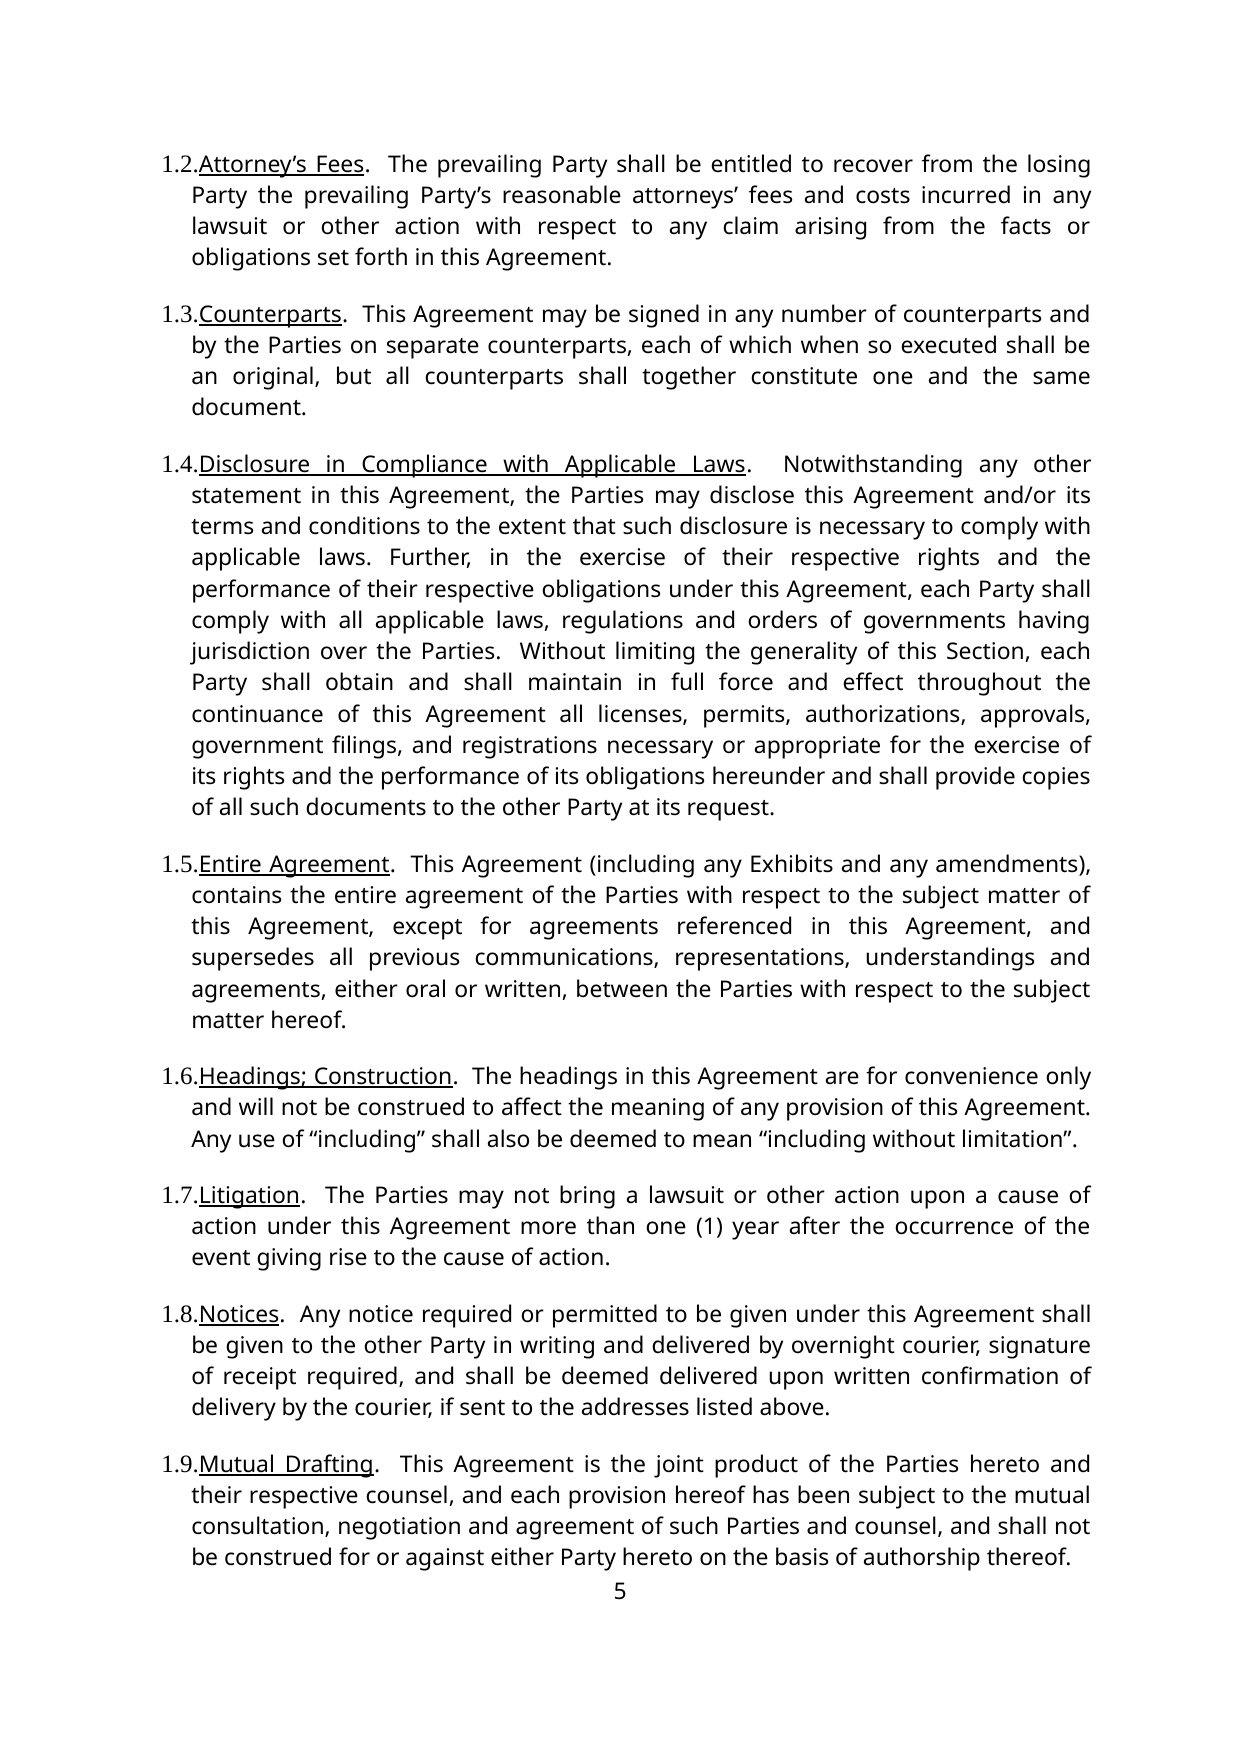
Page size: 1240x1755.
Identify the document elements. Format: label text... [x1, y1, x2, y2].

list Attorney’s Fees. The prevailing Party shall be entitled to recover from the losing Party the prevailing Party’s reasonable attorneys’ fees and costs incurred in any lawsuit or other action with respect to any claim arising from the facts or obligations set forth in this Agreement. [161, 148, 1092, 273]
list Litigation. The Parties may not bring a lawsuit or other action upon a cause of action under this Agreement more than one (1) year after the occurrence of the event giving rise to the cause of action. [161, 1179, 1092, 1273]
list Notices. Any notice required or permitted to be given under this Agreement shall be given to the other Party in writing and delivered by overnight courier, signature of receipt required, and shall be deemed delivered upon written confirmation of delivery by the courier, if sent to the addresses listed above. [161, 1298, 1092, 1423]
list Entire Agreement. This Agreement (including any Exhibits and any amendments), contains the entire agreement of the Parties with respect to the subject matter of this Agreement, except for agreements referenced in this Agreement, and supersedes all previous communications, representations, understandings and agreements, either oral or written, between the Parties with respect to the subject matter hereof. [161, 848, 1092, 1035]
list Counterparts. This Agreement may be signed in any number of counterparts and by the Parties on separate counterparts, each of which when so executed shall be an original, but all counterparts shall together constitute one and the same document. [161, 298, 1092, 423]
list Mutual Drafting. This Agreement is the joint product of the Parties hereto and their respective counsel, and each provision hereof has been subject to the mutual consultation, negotiation and agreement of such Parties and counsel, and shall not be construed for or against either Party hereto on the basis of authorship thereof. [161, 1448, 1092, 1573]
list Disclosure in Compliance with Applicable Laws. Notwithstanding any other statement in this Agreement, the Parties may disclose this Agreement and/or its terms and conditions to the extent that such disclosure is necessary to comply with applicable laws. Further, in the exercise of their respective rights and the performance of their respective obligations under this Agreement, each Party shall comply with all applicable laws, regulations and orders of governments having jurisdiction over the Parties. Without limiting the generality of this Section, each Party shall obtain and shall maintain in full force and effect throughout the continuance of this Agreement all licenses, permits, authorizations, approvals, government filings, and registrations necessary or appropriate for the exercise of its rights and the performance of its obligations hereunder and shall provide copies of all such documents to the other Party at its request. [161, 448, 1092, 823]
list Headings; Construction. The headings in this Agreement are for convenience only and will not be construed to affect the meaning of any provision of this Agreement. Any use of “including” shall also be deemed to mean “including without limitation”. [161, 1060, 1092, 1154]
